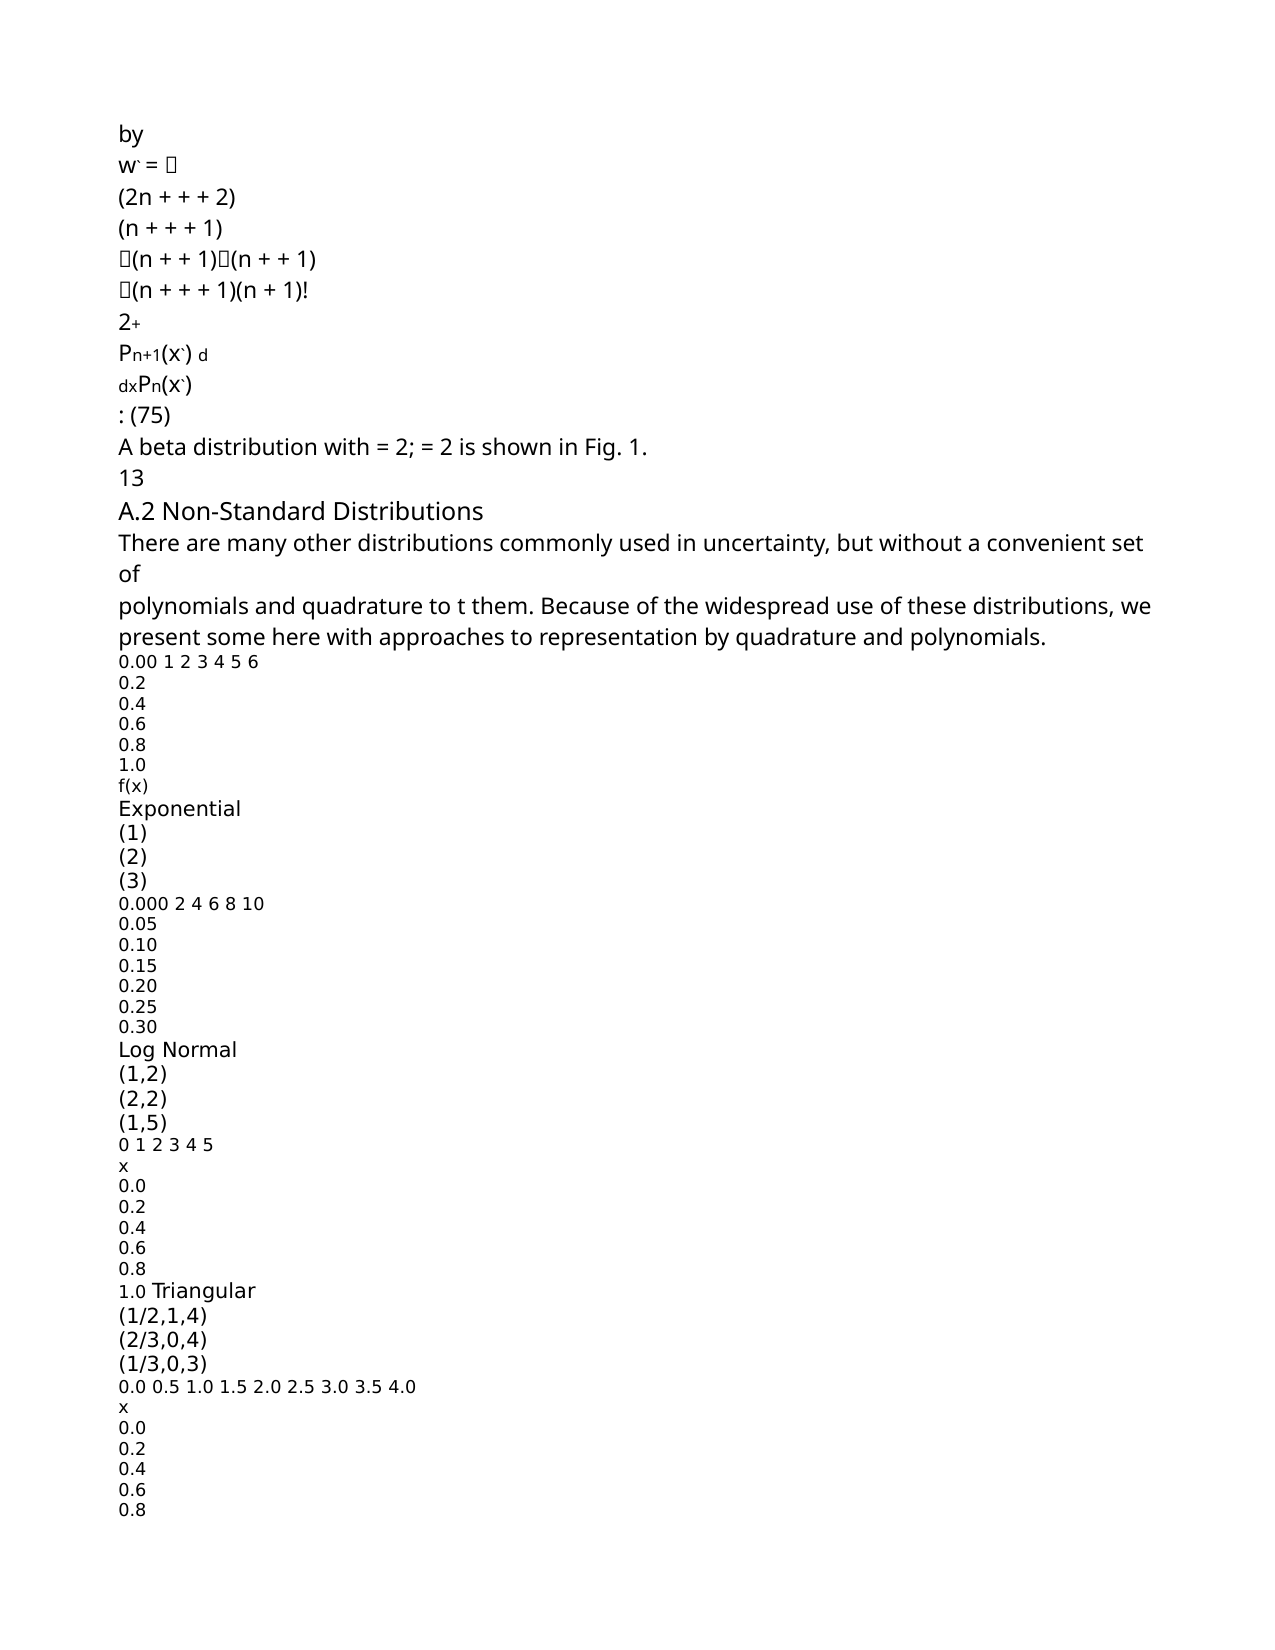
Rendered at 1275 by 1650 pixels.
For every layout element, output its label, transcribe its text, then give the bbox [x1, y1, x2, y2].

text 0.0 [118, 1418, 1157, 1438]
text 0.25 [118, 997, 1157, 1017]
text 0.4 [118, 1459, 1157, 1480]
text : (75) [118, 399, 1157, 431]
text 0.30 [118, 1017, 1157, 1038]
text by [118, 118, 1157, 149]
text 0.6 [118, 1480, 1157, 1500]
text (2) [118, 845, 1157, 869]
text Log Normal [118, 1038, 1157, 1062]
text A beta distribution with = 2; = 2 is shown in Fig. 1. [118, 431, 1157, 462]
text present some here with approaches to representation by quadrature and polynomials. [118, 621, 1157, 652]
text 0.4 [118, 1218, 1157, 1238]
text 0.15 [118, 956, 1157, 976]
text (1,5) [118, 1111, 1157, 1135]
text Exponential [118, 797, 1157, 821]
text 0.2 [118, 673, 1157, 693]
text 0.000 2 4 6 8 10 [118, 894, 1157, 914]
text 0 1 2 3 4 5 [118, 1135, 1157, 1156]
text 0.2 [118, 1197, 1157, 1218]
text 0.2 [118, 1438, 1157, 1459]
text 0.4 [118, 693, 1157, 714]
text 􀀀(n + + 1)􀀀(n + + 1) [118, 243, 1157, 274]
text 13 [118, 462, 1157, 493]
text 1.0 [118, 755, 1157, 776]
text (2,2) [118, 1087, 1157, 1111]
text 􀀀(n + + + 1)(n + 1)! [118, 274, 1157, 306]
text 0.8 [118, 1259, 1157, 1279]
text 0.00 1 2 3 4 5 6 [118, 652, 1157, 673]
text (2n + + + 2) [118, 181, 1157, 212]
text (1) [118, 821, 1157, 845]
text A.2 Non-Standard Distributions [118, 493, 1157, 527]
text (1,2) [118, 1062, 1157, 1087]
text 0.6 [118, 714, 1157, 735]
text There are many other distributions commonly used in uncertainty, but without a convenient set of [118, 527, 1157, 590]
text 1.0 Triangular [118, 1279, 1157, 1304]
text 0.20 [118, 976, 1157, 997]
text (1/3,0,3) [118, 1352, 1157, 1377]
text 0.0 [118, 1176, 1157, 1197]
text 0.6 [118, 1238, 1157, 1259]
text polynomials and quadrature to t them. Because of the widespread use of these distributions, we [118, 590, 1157, 621]
text x [118, 1397, 1157, 1418]
text 0.10 [118, 935, 1157, 956]
text x [118, 1156, 1157, 1176]
text 0.8 [118, 1500, 1157, 1521]
text 2+ [118, 306, 1157, 337]
text w` = 􀀀 [118, 149, 1157, 181]
text Pn+1(x`) d [118, 337, 1157, 368]
text dxPn(x`) [118, 368, 1157, 399]
text (n + + + 1) [118, 212, 1157, 243]
text (1/2,1,4) [118, 1304, 1157, 1328]
text 0.05 [118, 914, 1157, 935]
text f(x) [118, 776, 1157, 797]
text 0.0 0.5 1.0 1.5 2.0 2.5 3.0 3.5 4.0 [118, 1377, 1157, 1397]
text (3) [118, 869, 1157, 894]
text 0.8 [118, 735, 1157, 755]
text (2/3,0,4) [118, 1328, 1157, 1352]
